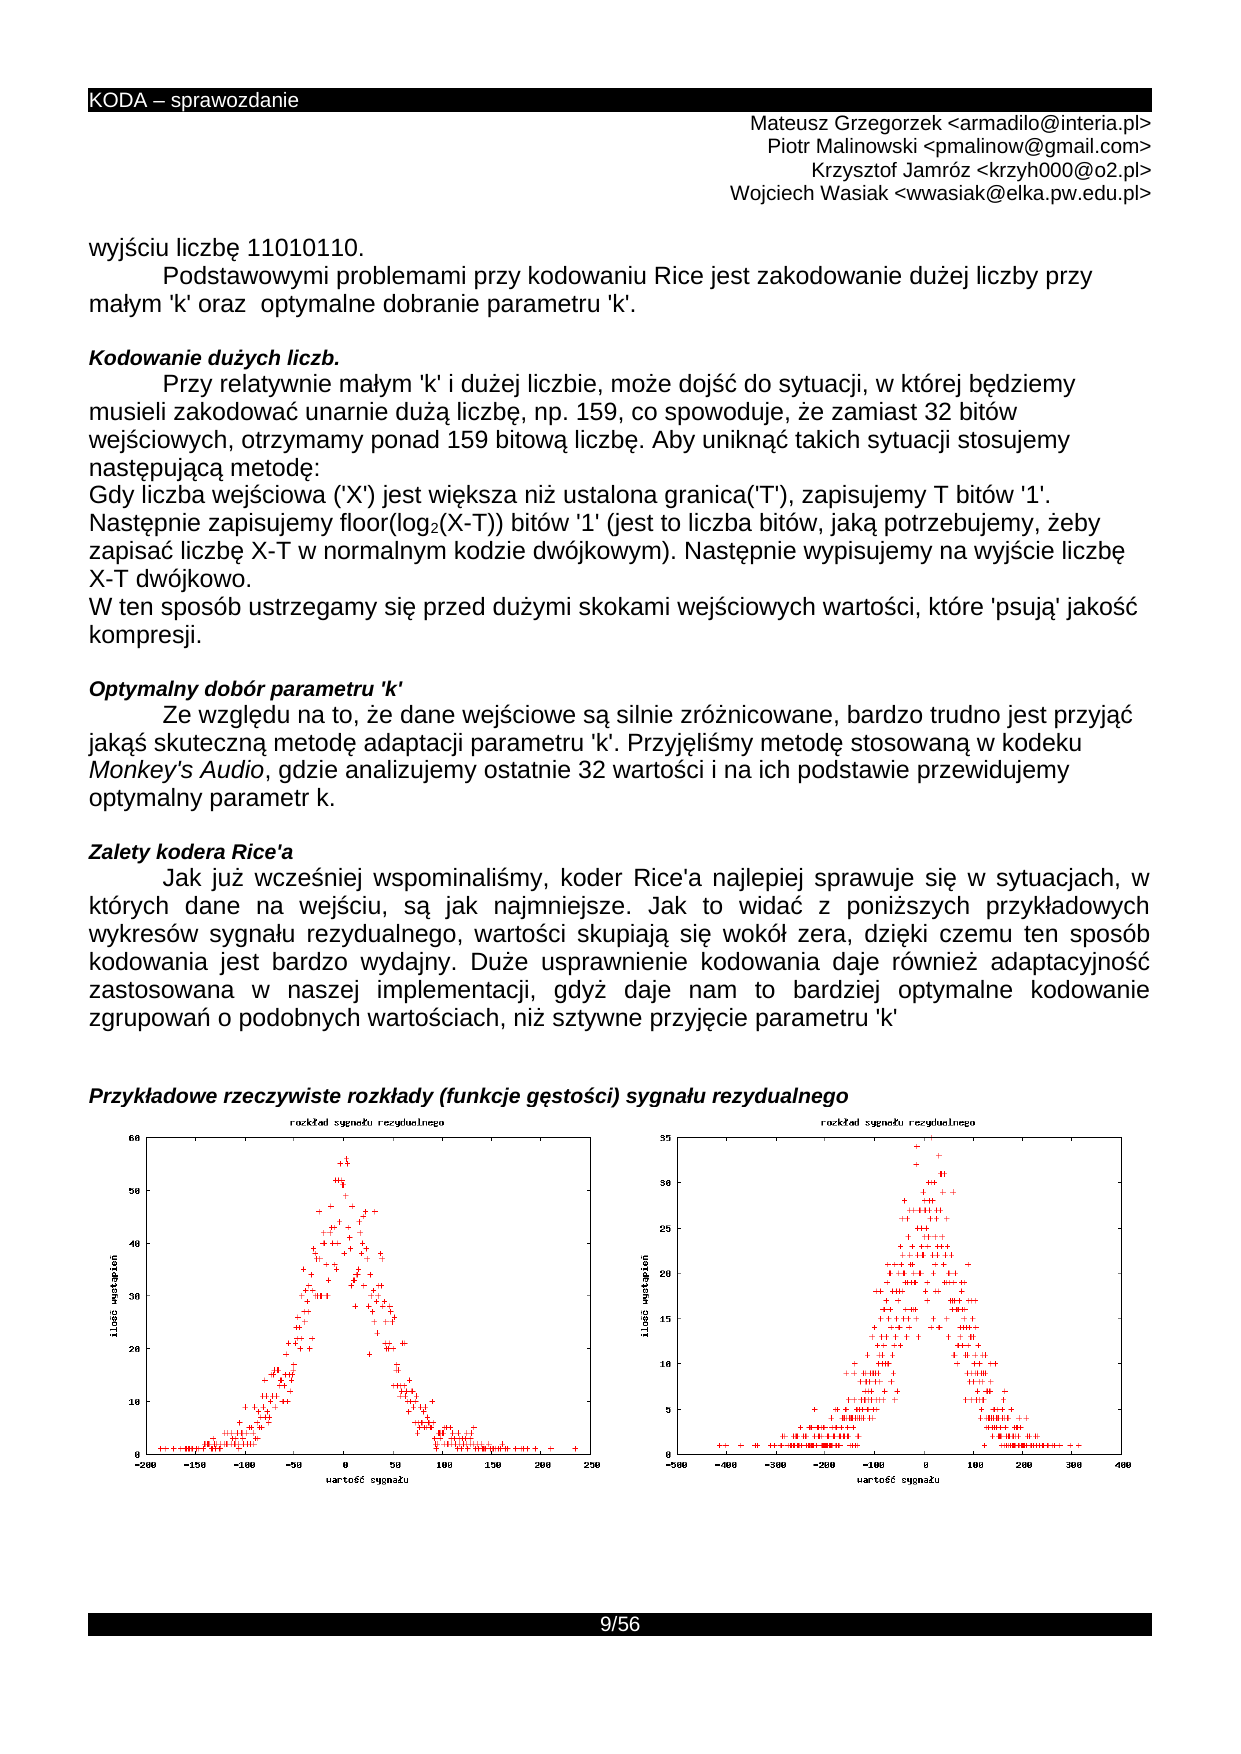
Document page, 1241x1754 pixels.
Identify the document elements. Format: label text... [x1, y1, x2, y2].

subtitle Zalety kodera Rice'a [88, 840, 1152, 864]
subtitle Optymalny dobór parametru 'k' [88, 677, 1152, 700]
text Jak już wcześniej wspominaliśmy, koder Rice'a najlepiej sprawuje się w sytuacjach, w których dane na wejściu, są jak najmniejsze. Jak to widać z poniższych przykładowych wykresów sygnału rezydualnego, wartości skupiają się wokół zera, dzięki czemu ten sposób kodowania jest bardzo wydajny. Duże usprawnienie kodowania daje również adaptacyjność zastosowana w naszej implementacji, gdyż daje nam to bardziej optymalne kodowanie zgrupowań o podobnych wartościach, niż sztywne przyjęcie parametru 'k' [88, 864, 1152, 1031]
subtitle Przykładowe rzeczywiste rozkłady (funkcje gęstości) sygnału rezydualnego [88, 1084, 1152, 1108]
picture [103, 1107, 606, 1485]
text W ten sposób ustrzegamy się przed dużymi skokami wejściowych wartości, które 'psują' jakość kompresji. [88, 593, 1152, 649]
text Podstawowymi problemami przy kodowaniu Rice jest zakodowanie dużej liczby przy małym 'k' oraz optymalne dobranie parametru 'k'. [88, 262, 1152, 318]
text Ze względu na to, że dane wejściowe są silnie zróżnicowane, bardzo trudno jest przyjąć jakąś skuteczną metodę adaptacji parametru 'k'. Przyjęliśmy metodę stosowaną w kodeku Monkey's Audio, gdzie analizujemy ostatnie 32 wartości i na ich podstawie przewidujemy optymalny parametr k. [88, 700, 1152, 812]
text wyjściu liczbę 11010110. [88, 234, 1152, 262]
table_header [620, 1108, 1152, 1512]
subtitle Kodowanie dużych liczb. [88, 346, 1152, 369]
text Gdy liczba wejściowa ('X') jest większa niż ustalona granica('T'), zapisujemy T bitów '1'. Następnie zapisujemy floor(log2(X-T)) bitów '1' (jest to liczba bitów, jaką potrzebujemy, żeby zapisać liczbę X-T w normalnym kodzie dwójkowym). Następnie wypisujemy na wyjście liczbę X-T dwójkowo. [88, 481, 1152, 593]
picture [635, 1107, 1137, 1485]
table_header [89, 1108, 620, 1512]
text Przy relatywnie małym 'k' i dużej liczbie, może dojść do sytuacji, w której będziemy musieli zakodować unarnie dużą liczbę, np. 159, co spowoduje, że zamiast 32 bitów wejściowych, otrzymamy ponad 159 bitową liczbę. Aby uniknąć takich sytuacji stosujemy następującą metodę: [88, 369, 1152, 481]
